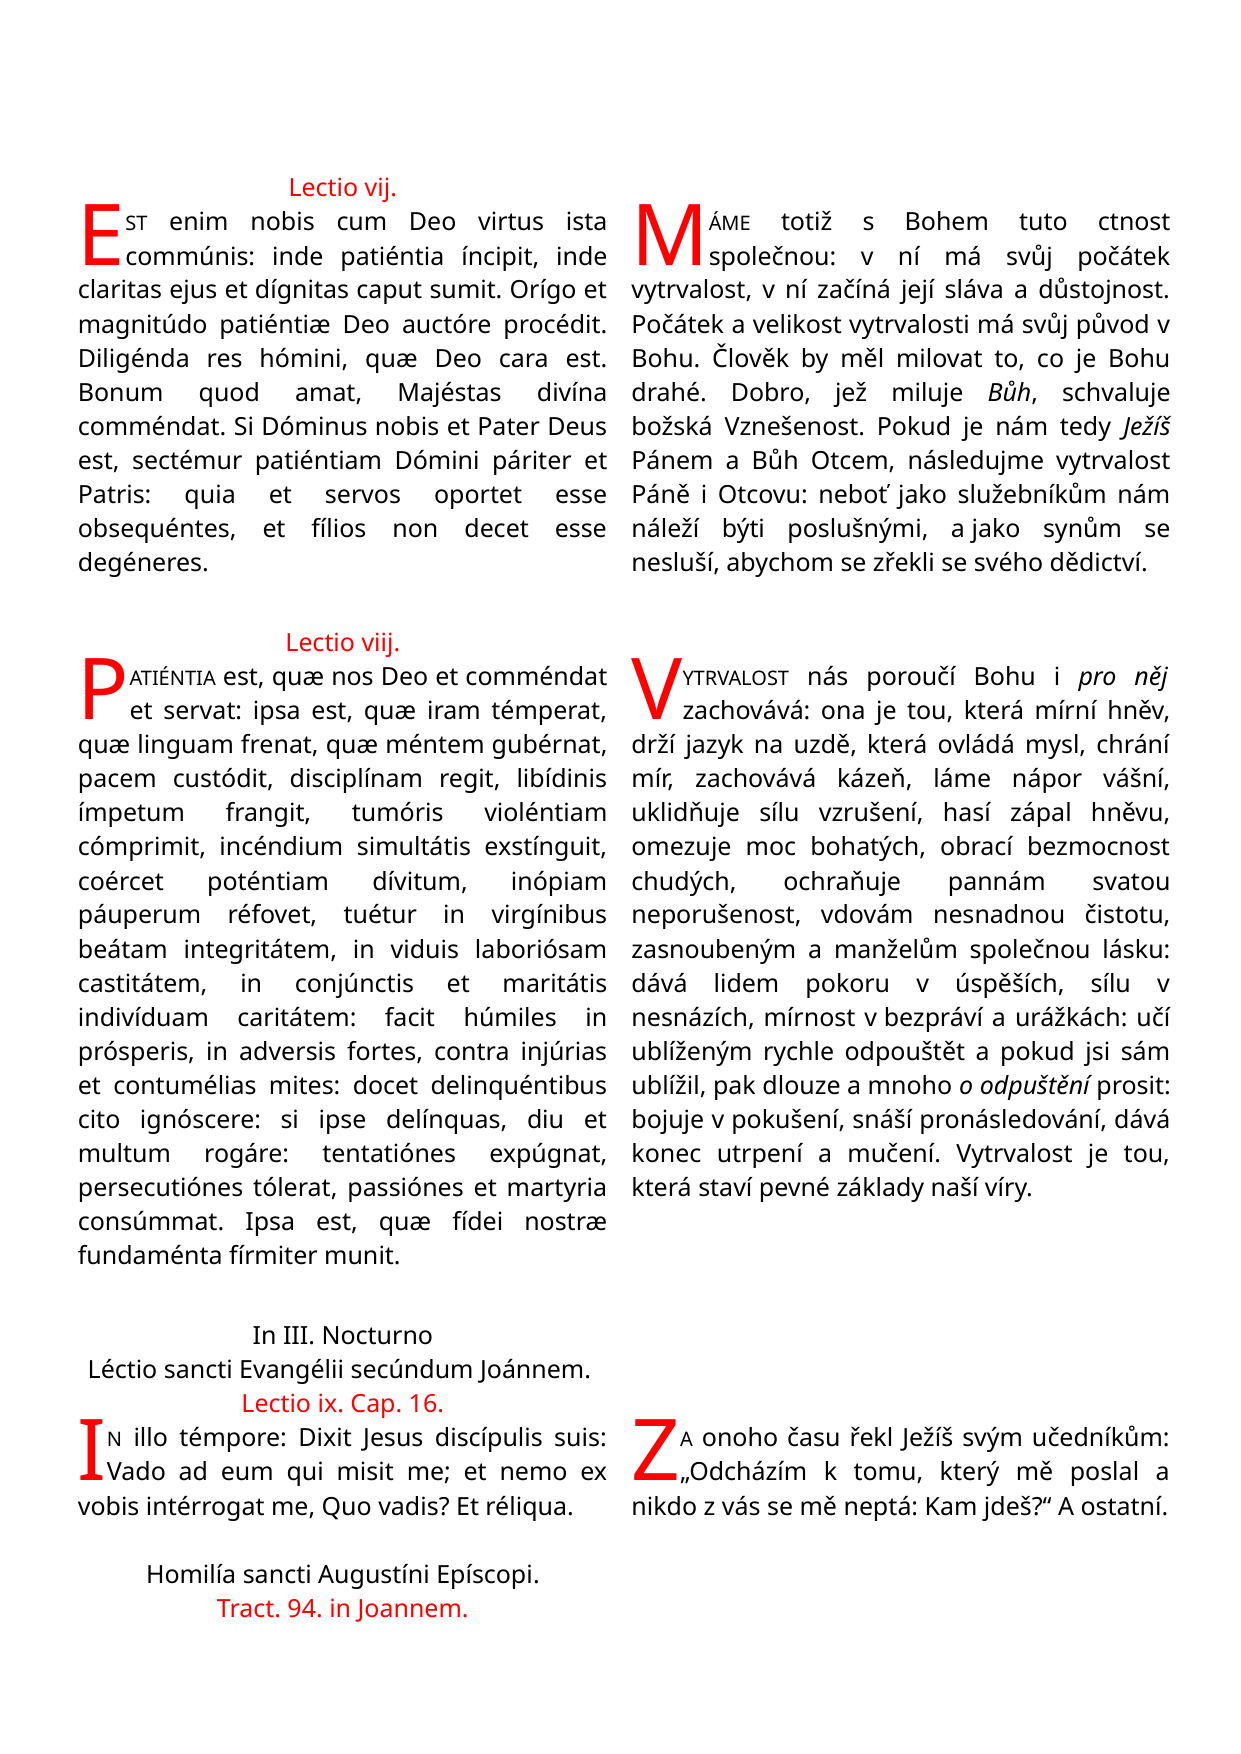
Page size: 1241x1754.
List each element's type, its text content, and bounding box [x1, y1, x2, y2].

table_cell Lectio viij. Patiéntia est, quæ nos Deo et comméndat et servat: ipsa est, quæ iram témperat, quæ linguam frenat, quæ méntem gubérnat, pacem custódit, disciplínam regit, libídinis ímpetum frangit, tumóris violéntiam cómprimit, incéndium simultátis exstínguit, coércet poténtiam dívitum, inópiam páuperum réfovet, tuétur in virgínibus beátam integritátem, in viduis laboriósam castitátem, in conjúnctis et maritátis indivíduam caritátem: facit húmiles in prósperis, in adversis fortes, contra injúrias et contumélias mites: docet delinquéntibus cito ignóscere: si ipse delínquas, diu et multum rogáre: tentatiónes expúgnat, persecutiónes tólerat, passiónes et martyria consúmmat. Ipsa est, quæ fídei nostræ fundaménta fírmiter munit. [66, 619, 619, 1312]
table_cell [619, 118, 1182, 164]
table_cell In III. Nocturno Léctio sancti Evangélii secúndum Joánnem. Lectio ix. Cap. 16. In illo témpore: Dixit Jesus discípulis suis: Vado ad eum qui misit me; et nemo ex vobis intérrogat me, Quo vadis? Et réliqua. Homilía sancti Augustíni Epíscopi. Tract. 94. in Joannem. Cum Dóminus Jesus prædixísset discípulis suis persecutiónes, quas passúri erant post ejus abscéssum, subjúnxit atque ait: Hæc autem vobis ab inítio non dixi, quia vobíscum eram: nunc autem vado ad eum, qui me misit. Ubi primum vidéndum est, utrum eis futúras non prædíxerit ante passiónes. Sed álii tres Evangelístæ satis eum prædixísse ista demónstrant, ántequam véntum esset ad cenam: qua perácta, secúndum Joánnem ista locútus est, ubi ait: Hæc autem vobis ab inítio non dixi, quia vobíscum eram. [66, 1312, 619, 1630]
table_cell Lectio vij. Est enim nobis cum Deo virtus ista commúnis: inde patiéntia íncipit, inde claritas ejus et dígnitas caput sumit. Orígo et magnitúdo patiéntiæ Deo auctóre procédit. Diligénda res hómini, quæ Deo cara est. Bonum quod amat, Majéstas divína comméndat. Si Dóminus nobis et Pater Deus est, sectémur patiéntiam Dómini páriter et Patris: quia et servos oportet esse obsequéntes, et fílios non decet esse degéneres. [66, 164, 619, 619]
table_cell Vytrvalost nás poroučí Bohu i pro něj zachovává: ona je tou, která mírní hněv, drží jazyk na uzdě, která ovládá mysl, chrání mír, zachovává kázeň, láme nápor vášní, uklidňuje sílu vzrušení, hasí zápal hněvu, omezuje moc bohatých, obrací bezmocnost chudých, ochraňuje pannám svatou neporušenost, vdovám nesnadnou čistotu, zasnoubeným a manželům společnou lásku: dává lidem pokoru v úspěších, sílu v nesnázích, mírnost v bezpráví a urážkách: učí ublíženým rychle odpouštět a pokud jsi sám ublížil, pak dlouze a mnoho o odpuštění prosit: bojuje v pokušení, snáší pronásledování, dává konec utrpení a mučení. Vytrvalost je tou, která staví pevné základy naší víry. [619, 619, 1182, 1312]
table_cell Za onoho času řekl Ježíš svým učedníkům: „Odcházím k tomu, který mě poslal a nikdo z vás se mě neptá: Kam jdeš?“ A ostatní. Když Pán Ježíš předpovídal svým učedníkům pronásledování, která měli trpět po jeho odchodu, dodal také toto: „Tyto věci jsem vám na začátku neřekl, neboť jsem byl s vámi: nyní však odcházím k tomu, který mě poslal.“ Zde je tedy třeba se nejprve podívat, zda jim opravdu neříkal o budoucích pronásledování již dříve. Avšak ostatní tři Evangelisté dostatečně ukazují, že o nich mluvil ještě než odešli k poslední večeři: a když proběhla, podle Janova Evangelia řekl Pán toto: „Tyto věci jsem vám na začátku neřekl, neboť jsem byl s vámi.“ [619, 1312, 1182, 1630]
table_cell [66, 118, 619, 164]
table_cell Máme totiž s Bohem tuto ctnost společnou: v ní má svůj počátek vytrvalost, v ní začíná její sláva a důstojnost. Počátek a velikost vytrvalosti má svůj původ v Bohu. Člověk by měl milovat to, co je Bohu drahé. Dobro, jež miluje Bůh, schvaluje božská Vznešenost. Pokud je nám tedy Ježíš Pánem a Bůh Otcem, následujme vytrvalost Páně i Otcovu: neboť jako služebníkům nám náleží býti poslušnými, a jako synům se nesluší, abychom se zřekli se svého dědictví. [619, 164, 1182, 619]
